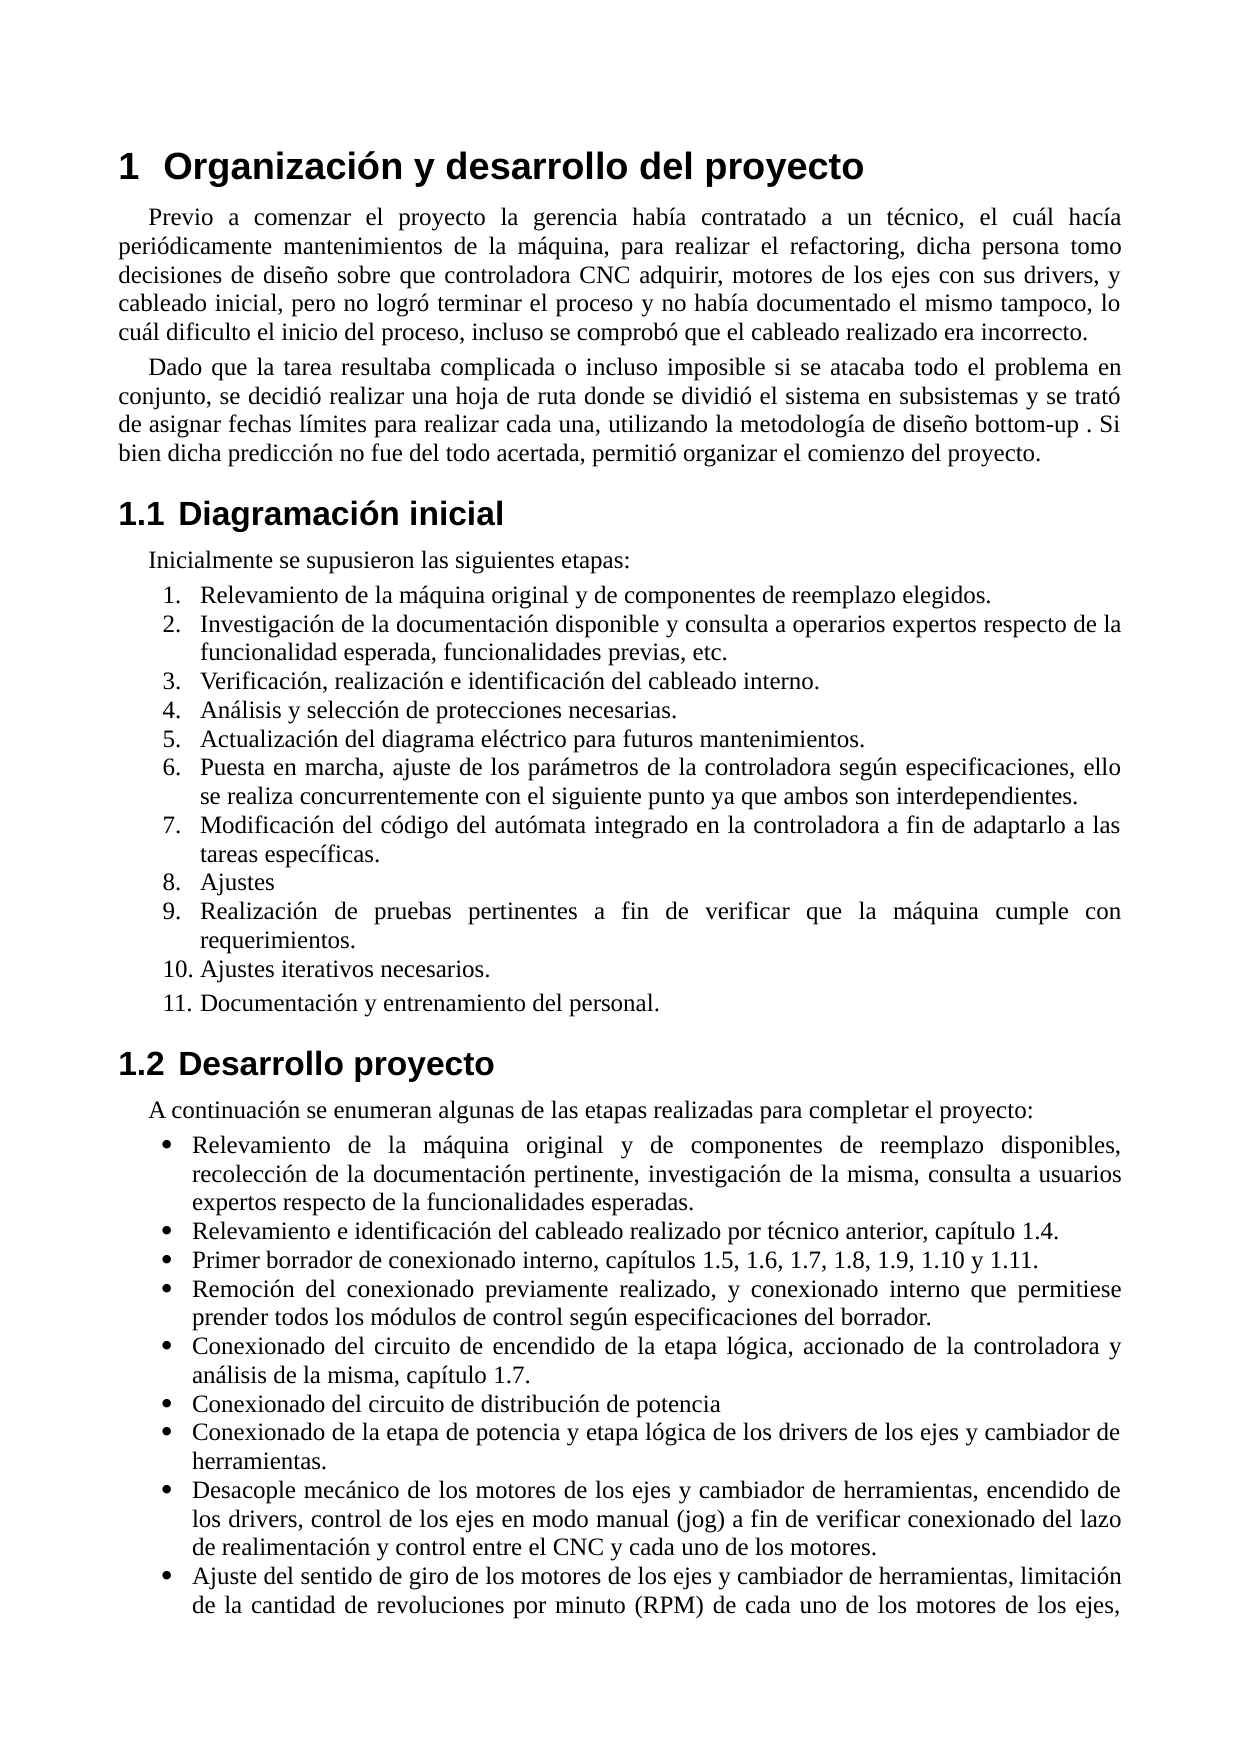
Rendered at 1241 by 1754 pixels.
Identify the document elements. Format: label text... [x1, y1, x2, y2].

list Ajuste del sentido de giro de los motores de los ejes y cambiador de herramientas, limitación de la cantidad de revoluciones por minuto (RPM) de cada uno de los motores de los ejes, [162, 1561, 1122, 1619]
text Previo a comenzar el proyecto la gerencia había contratado a un técnico, el cuál hacía periódicamente mantenimientos de la máquina, para realizar el refactoring, dicha persona tomo decisiones de diseño sobre que controladora CNC adquirir, motores de los ejes con sus drivers, y cableado inicial, pero no logró terminar el proceso y no había documentado el mismo tampoco, lo cuál dificulto el inicio del proceso, incluso se comprobó que el cableado realizado era incorrecto. [118, 202, 1122, 346]
list Conexionado del circuito de distribución de potencia [162, 1389, 1122, 1417]
subtitle Organización y desarrollo del proyecto [118, 144, 1122, 187]
list Análisis y selección de protecciones necesarias. [162, 695, 1122, 724]
text A continuación se enumeran algunas de las etapas realizadas para completar el proyecto: [118, 1095, 1122, 1124]
list Remoción del conexionado previamente realizado, y conexionado interno que permitiese prender todos los módulos de control según especificaciones del borrador. [162, 1274, 1122, 1331]
list Desacople mecánico de los motores de los ejes y cambiador de herramientas, encendido de los drivers, control de los ejes en modo manual (jog) a fin de verificar conexionado del lazo de realimentación y control entre el CNC y cada uno de los motores. [162, 1475, 1122, 1561]
list Documentación y entrenamiento del personal. [162, 988, 1122, 1017]
list Actualización del diagrama eléctrico para futuros mantenimientos. [162, 724, 1122, 752]
list Relevamiento de la máquina original y de componentes de reemplazo elegidos. [162, 580, 1122, 609]
list Ajustes [162, 867, 1122, 896]
text Dado que la tarea resultaba complicada o incluso imposible si se atacaba todo el problema en conjunto, se decidió realizar una hoja de ruta donde se dividió el sistema en subsistemas y se trató de asignar fechas límites para realizar cada una, utilizando la metodología de diseño bottom-up . Si bien dicha predicción no fue del todo acertada, permitió organizar el comienzo del proyecto. [118, 352, 1122, 467]
subtitle Desarrollo proyecto [118, 1044, 1122, 1083]
list Modificación del código del autómata integrado en la controladora a fin de adaptarlo a las tareas específicas. [162, 810, 1122, 867]
list Realización de pruebas pertinentes a fin de verificar que la máquina cumple con requerimientos. [162, 896, 1122, 954]
list Investigación de la documentación disponible y consulta a operarios expertos respecto de la funcionalidad esperada, funcionalidades previas, etc. [162, 609, 1122, 666]
list Conexionado del circuito de encendido de la etapa lógica, accionado de la controladora y análisis de la misma, capítulo 1.7. [162, 1331, 1122, 1389]
list Verificación, realización e identificación del cableado interno. [162, 666, 1122, 695]
list Primer borrador de conexionado interno, capítulos 1.5, 1.6, 1.7, 1.8, 1.9, 1.10 y 1.11. [162, 1245, 1122, 1274]
list Puesta en marcha, ajuste de los parámetros de la controladora según especificaciones, ello se realiza concurrentemente con el siguiente punto ya que ambos son interdependientes. [162, 752, 1122, 810]
text Inicialmente se supusieron las siguientes etapas: [118, 545, 1122, 574]
list Relevamiento de la máquina original y de componentes de reemplazo disponibles, recolección de la documentación pertinente, investigación de la misma, consulta a usuarios expertos respecto de la funcionalidades esperadas. [162, 1130, 1122, 1216]
list Ajustes iterativos necesarios. [162, 954, 1122, 982]
subtitle Diagramación inicial [118, 494, 1122, 533]
list Relevamiento e identificación del cableado realizado por técnico anterior, capítulo 1.4. [162, 1216, 1122, 1245]
list Conexionado de la etapa de potencia y etapa lógica de los drivers de los ejes y cambiador de herramientas. [162, 1417, 1122, 1475]
